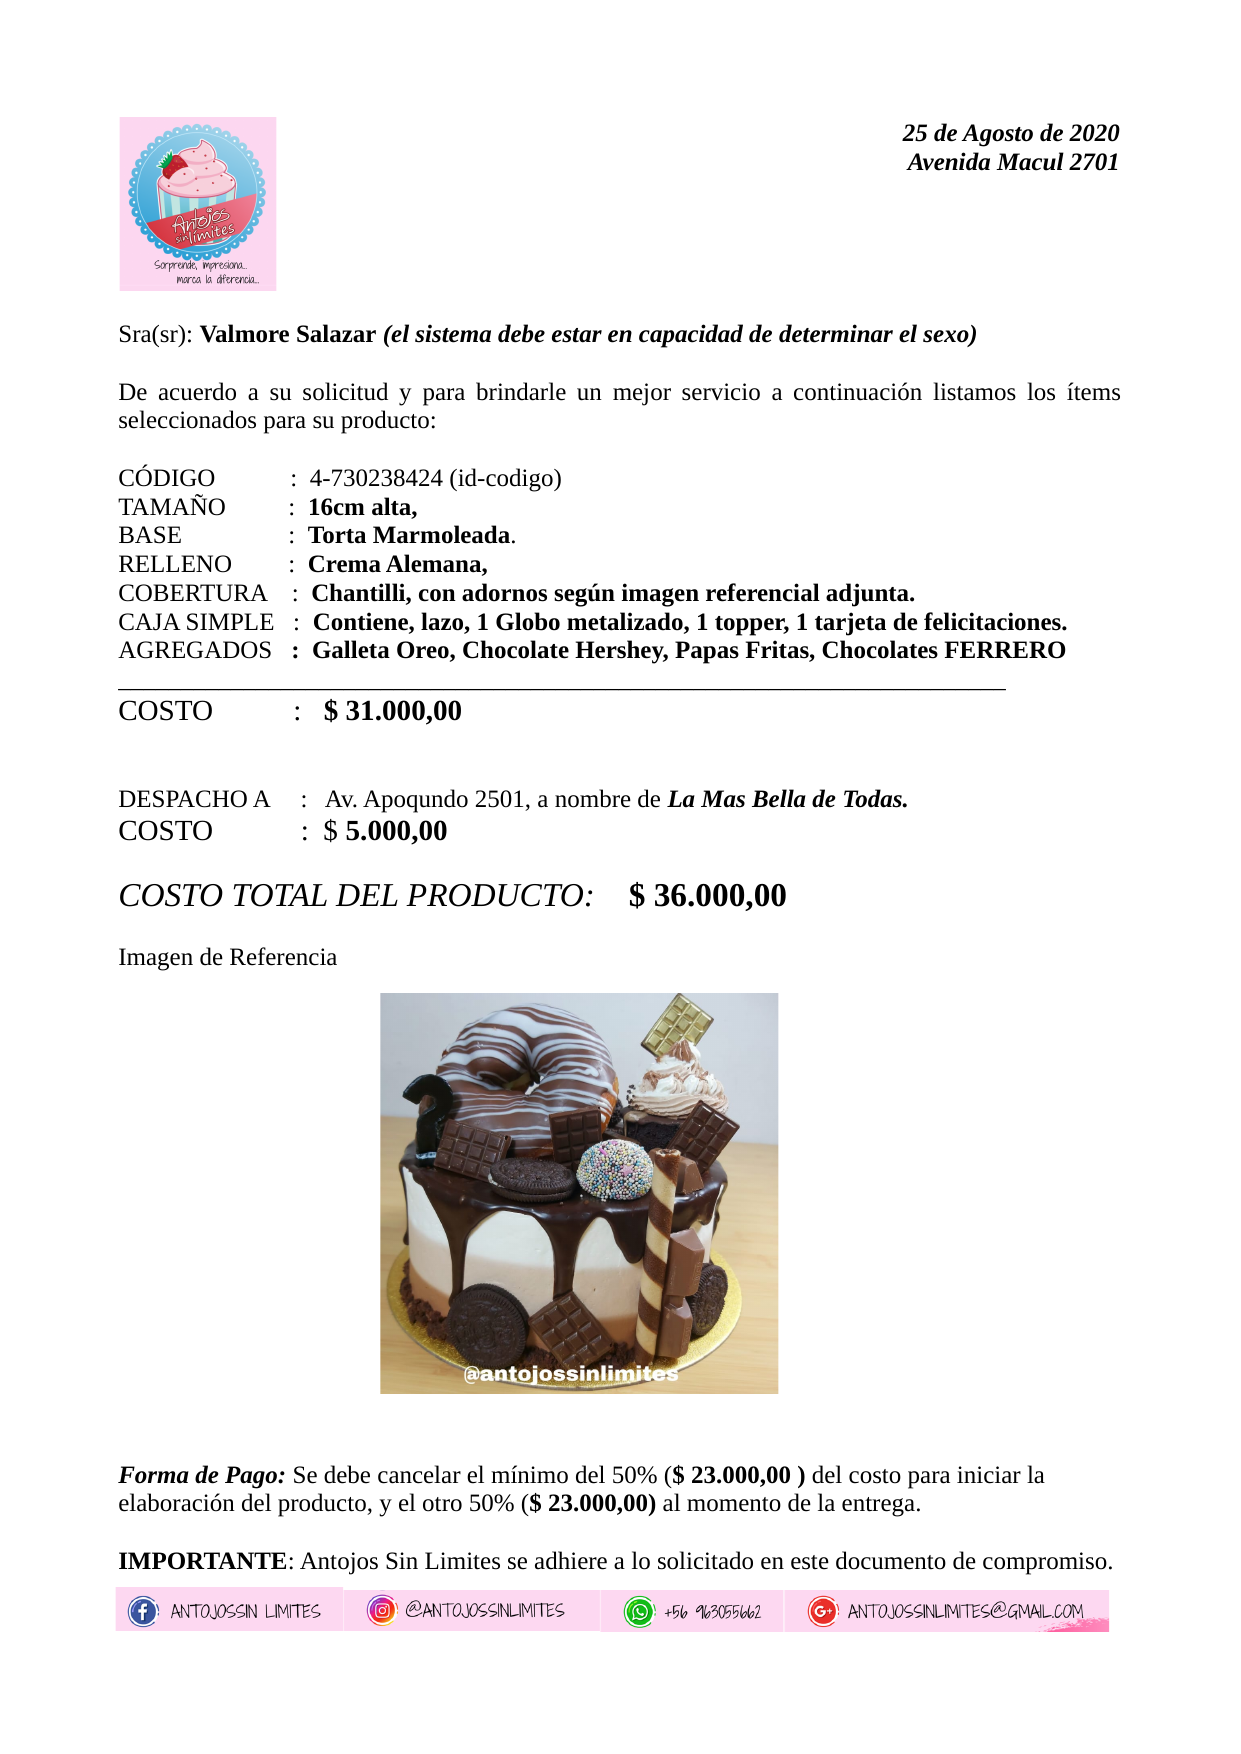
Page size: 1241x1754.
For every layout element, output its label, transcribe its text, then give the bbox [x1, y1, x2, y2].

text Avenida Macul 2701 [277, 147, 1122, 176]
picture [119, 117, 277, 210]
text BASE : Torta Marmoleada. [118, 521, 1122, 549]
text COSTO TOTAL DEL PRODUCTO: $ 36.000,00 [118, 875, 1122, 913]
text Forma de Pago: Se debe cancelar el mínimo del 50% ($ 23.000,00 ) del costo para iniciar la elaboración del producto, y el otro 50% ($ 23.000,00) al momento de la entrega. [118, 1460, 1122, 1517]
picture [380, 993, 779, 1394]
text COBERTURA : Chantilli, con adornos según imagen referencial adjunta. [118, 578, 1122, 607]
text COSTO : $ 31.000,00 [118, 693, 1122, 727]
text CÓDIGO : 4-730238424 (id-codigo) [118, 463, 1122, 492]
text CAJA SIMPLE : Contiene, lazo, 1 Globo metalizado, 1 topper, 1 tarjeta de felicitaciones. [118, 607, 1122, 636]
text 25 de Agosto de 2020 [277, 118, 1122, 147]
text RELLENO : Crema Alemana, [118, 549, 1122, 578]
text TAMAÑO : 16cm alta, [118, 492, 1122, 521]
text AGREGADOS : Galleta Oreo, Chocolate Hershey, Papas Fritas, Chocolates FERRERO [118, 636, 1122, 664]
text IMPORTANTE: Antojos Sin Limites se adhiere a lo solicitado en este documento de compromiso. [118, 1546, 1122, 1575]
text DESPACHO A : Av. Apoqundo 2501, a nombre de La Mas Bella de Todas. [118, 784, 1122, 813]
picture [115, 1606, 1110, 1632]
text Sra(sr): Valmore Salazar (el sistema debe estar en capacidad de determinar el sexo) [118, 319, 1122, 348]
text COSTO : $ 5.000,00 [118, 813, 1122, 846]
text _______________________________________________________________________ [118, 664, 1122, 693]
text Imagen de Referencia [118, 942, 1122, 971]
text De acuerdo a su solicitud y para brindarle un mejor servicio a continuación listamos los ítems seleccionados para su producto: [118, 377, 1122, 434]
